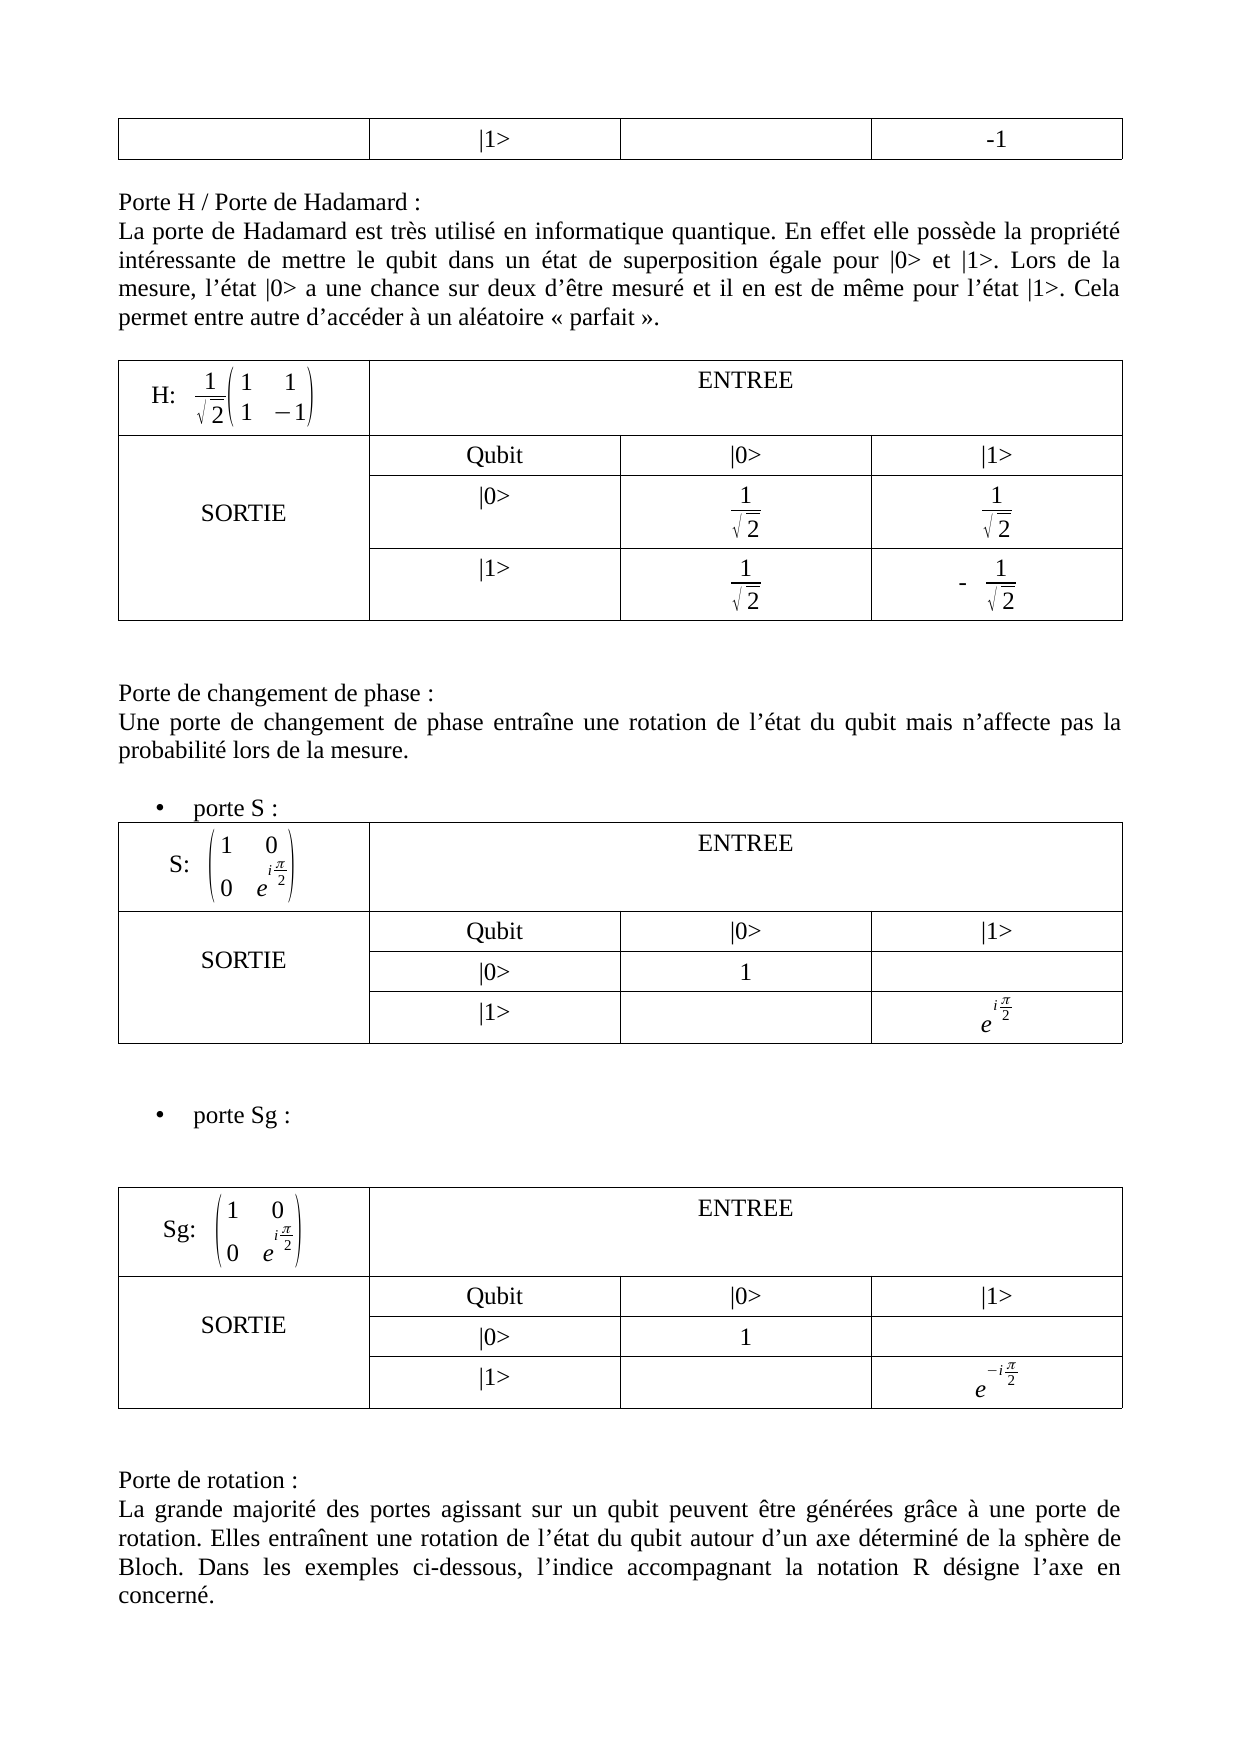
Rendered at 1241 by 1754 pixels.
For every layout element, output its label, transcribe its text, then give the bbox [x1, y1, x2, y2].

text Porte de rotation : [118, 1466, 1122, 1494]
table_cell |1> [872, 912, 1122, 951]
table_cell 1 [621, 952, 871, 991]
text Une porte de changement de phase entraîne une rotation de l’état du qubit mais n’affecte pas la probabilité lors de la mesure. [118, 707, 1122, 764]
table_cell [621, 549, 871, 620]
table_cell [872, 952, 1122, 991]
table_cell SORTIE [119, 912, 369, 1043]
table_header S: [119, 823, 369, 911]
table_cell |0> [621, 912, 871, 951]
table_cell SORTIE [119, 1277, 369, 1408]
table_cell |1> [370, 549, 620, 620]
table_cell |1> [370, 119, 620, 158]
table_header ENTREE [370, 823, 1122, 911]
table_cell [621, 1357, 871, 1408]
table_cell 1 [621, 1317, 871, 1356]
table_cell [621, 476, 871, 548]
table_header ENTREE [370, 1188, 1122, 1276]
table_cell |0> [370, 952, 620, 991]
table_cell [872, 1317, 1122, 1356]
table_header ENTREE [370, 361, 1122, 435]
table_cell [621, 119, 871, 158]
table_cell |0> [370, 476, 620, 548]
table_cell |0> [370, 1317, 620, 1356]
table_cell Qubit [370, 1277, 620, 1316]
text Porte de changement de phase : [118, 678, 1122, 707]
table_cell [872, 992, 1122, 1043]
text La porte de Hadamard est très utilisé en informatique quantique. En effet elle possède la propriété intéressante de mettre le qubit dans un état de superposition égale pour |0> et |1>. Lors de la mesure, l’état |0> a une chance sur deux d’être mesuré et il en est de même pour l’état |1>. Cela permet entre autre d’accéder à un aléatoire « parfait ». [118, 216, 1122, 331]
table_header H: [119, 361, 369, 435]
list porte Sg : [156, 1101, 1122, 1129]
table_header Sg: [119, 1188, 369, 1276]
table_cell - [872, 549, 1122, 620]
table_cell |0> [621, 436, 871, 475]
table_cell |1> [872, 436, 1122, 475]
table_cell Qubit [370, 912, 620, 951]
table_cell |1> [872, 1277, 1122, 1316]
table_cell Qubit [370, 436, 620, 475]
table_cell SORTIE [119, 436, 369, 620]
table_cell [872, 1357, 1122, 1408]
table_cell -1 [872, 119, 1122, 158]
table_cell |1> [370, 992, 620, 1043]
table_cell |0> [621, 1277, 871, 1316]
table_cell [119, 119, 369, 158]
text Porte H / Porte de Hadamard : [118, 187, 1122, 216]
table_cell [621, 992, 871, 1043]
table_cell [872, 476, 1122, 548]
table_cell |1> [370, 1357, 620, 1408]
text La grande majorité des portes agissant sur un qubit peuvent être générées grâce à une porte de rotation. Elles entraînent une rotation de l’état du qubit autour d’un axe déterminé de la sphère de Bloch. Dans les exemples ci-dessous, l’indice accompagnant la notation R désigne l’axe en concerné. [118, 1494, 1122, 1609]
list porte S : [156, 793, 1122, 822]
